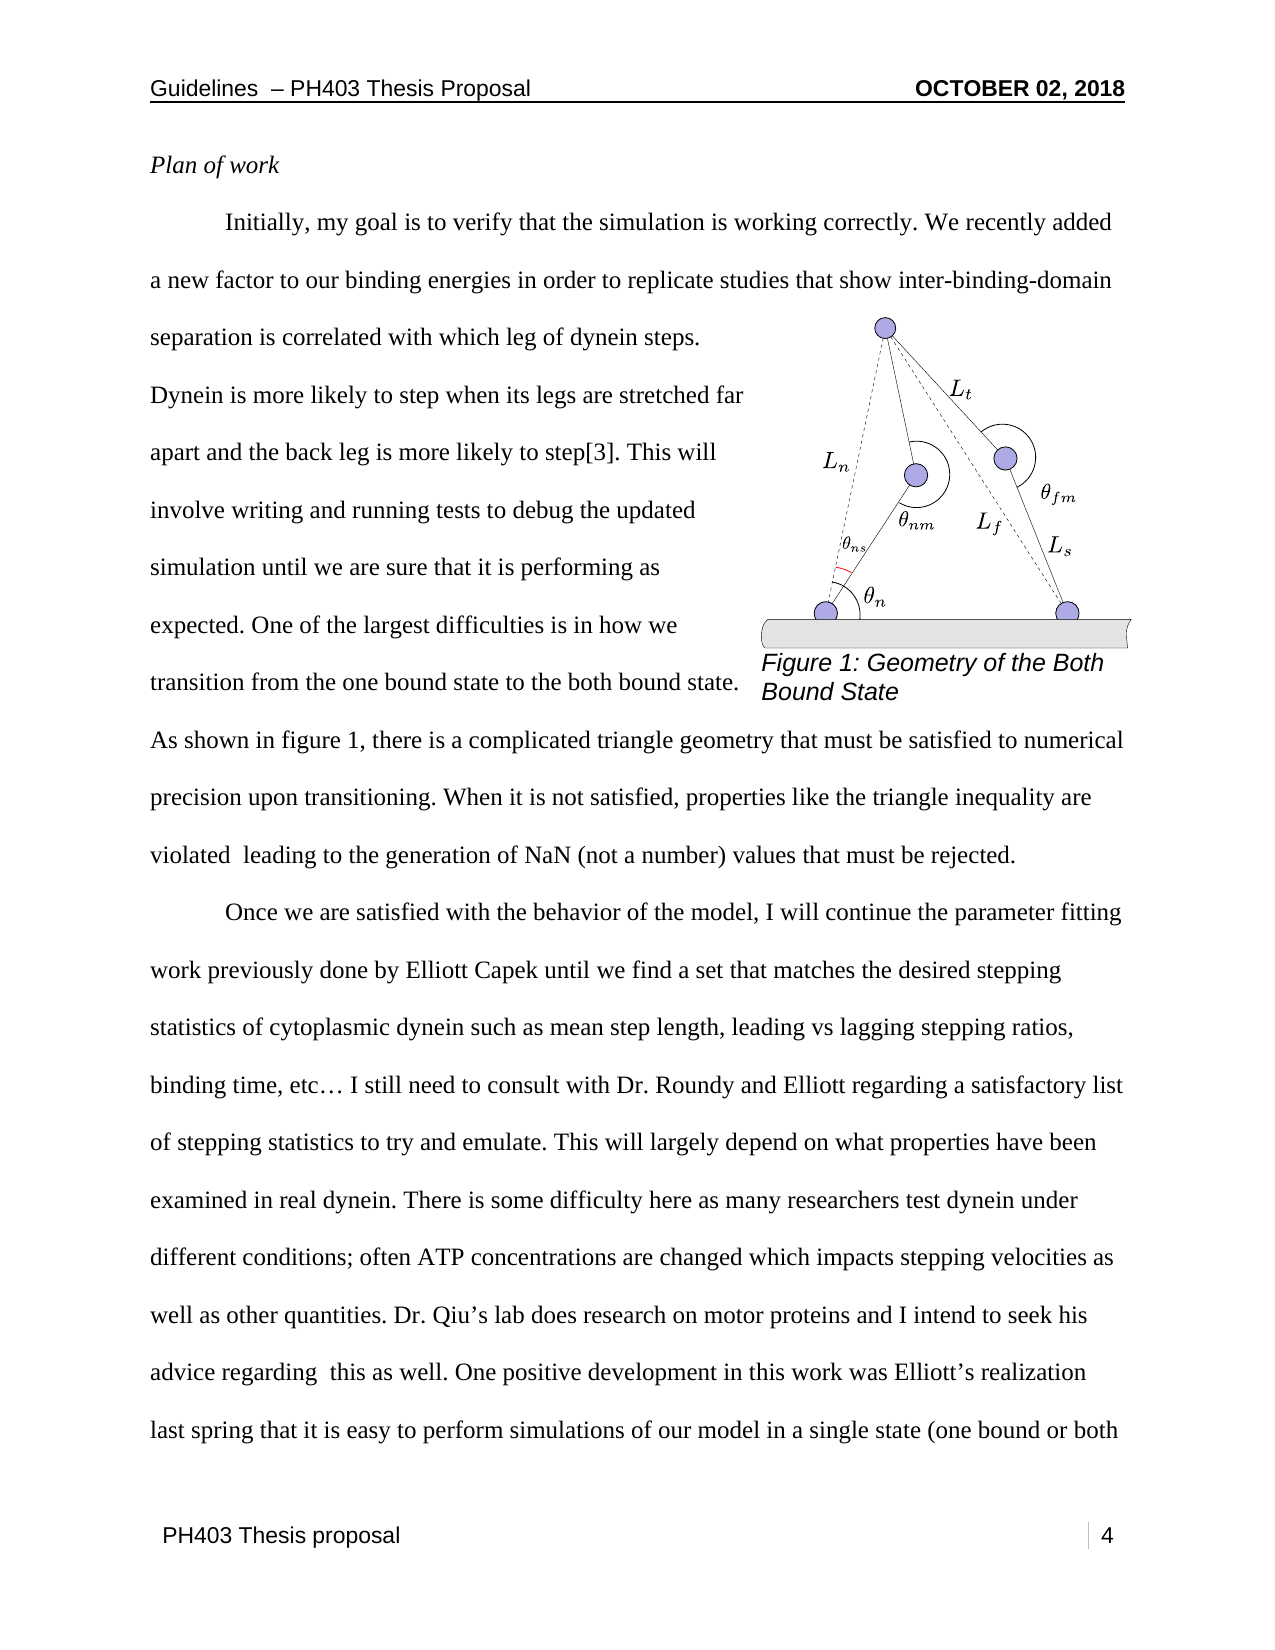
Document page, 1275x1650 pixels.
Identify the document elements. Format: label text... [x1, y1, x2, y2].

text FFigure 1: Geometry of the Both Bound State [845, 337, 1062, 619]
text Once we are satisfied with the behavior of the model, I will continue the parameter fitting work previously done by Elliott Capek until we find a set that matches the desired stepping statistics of cytoplasmic dynein such as mean step length, leading vs lagging stepping ratios, binding time, etc… I still need to consult with Dr. Roundy and Elliott regarding a satisfactory list of stepping statistics to try and emulate. This will largely depend on what properties have been examined in real dynein. There is some difficulty here as many researchers test dynein under different conditions; often ATP concentrations are changed which impacts stepping velocities as well as other quantities. Dr. Qiu’s lab does research on motor proteins and I intend to seek his advice regarding this as well. One positive development in this work was Elliott’s realization last spring that it is easy to perform simulations of our model in a single state (one bound or both [150, 897, 1125, 1444]
text FFigure 1: Geometry of the Both Bound State [761, 317, 913, 629]
text Initially, my goal is to verify that the simulation is working correctly. We recently added a new factor to our binding energies in order to replicate studies that show inter-binding-domain separation is correlated with which leg of dynein steps. Dynein is more likely to step when its legs are stretched far apart and the back leg is more likely to step[3]. This will involve writing and running tests to debug the updated simulation until we are sure that it is performing as expected. One of the largest difficulties is in how we transition from the one bound state to the both bound state. As shown in figure 1, there is a complicated triangle geometry that must be satisfied to numerical precision upon transitioning. When it is not satisfied, properties like the triangle inequality are violated leading to the generation of NaN (not a number) values that must be rejected. [150, 207, 1125, 869]
text FFigure 1: Geometry of the Both Bound State [761, 621, 1132, 706]
text FFigure 1: Geometry of the Both Bound State [890, 317, 1132, 619]
text Plan of work [150, 150, 1125, 179]
text FFigure 1: Geometry of the Both Bound State [983, 425, 1035, 486]
text FFigure 1: Geometry of the Both Bound State [900, 442, 949, 507]
